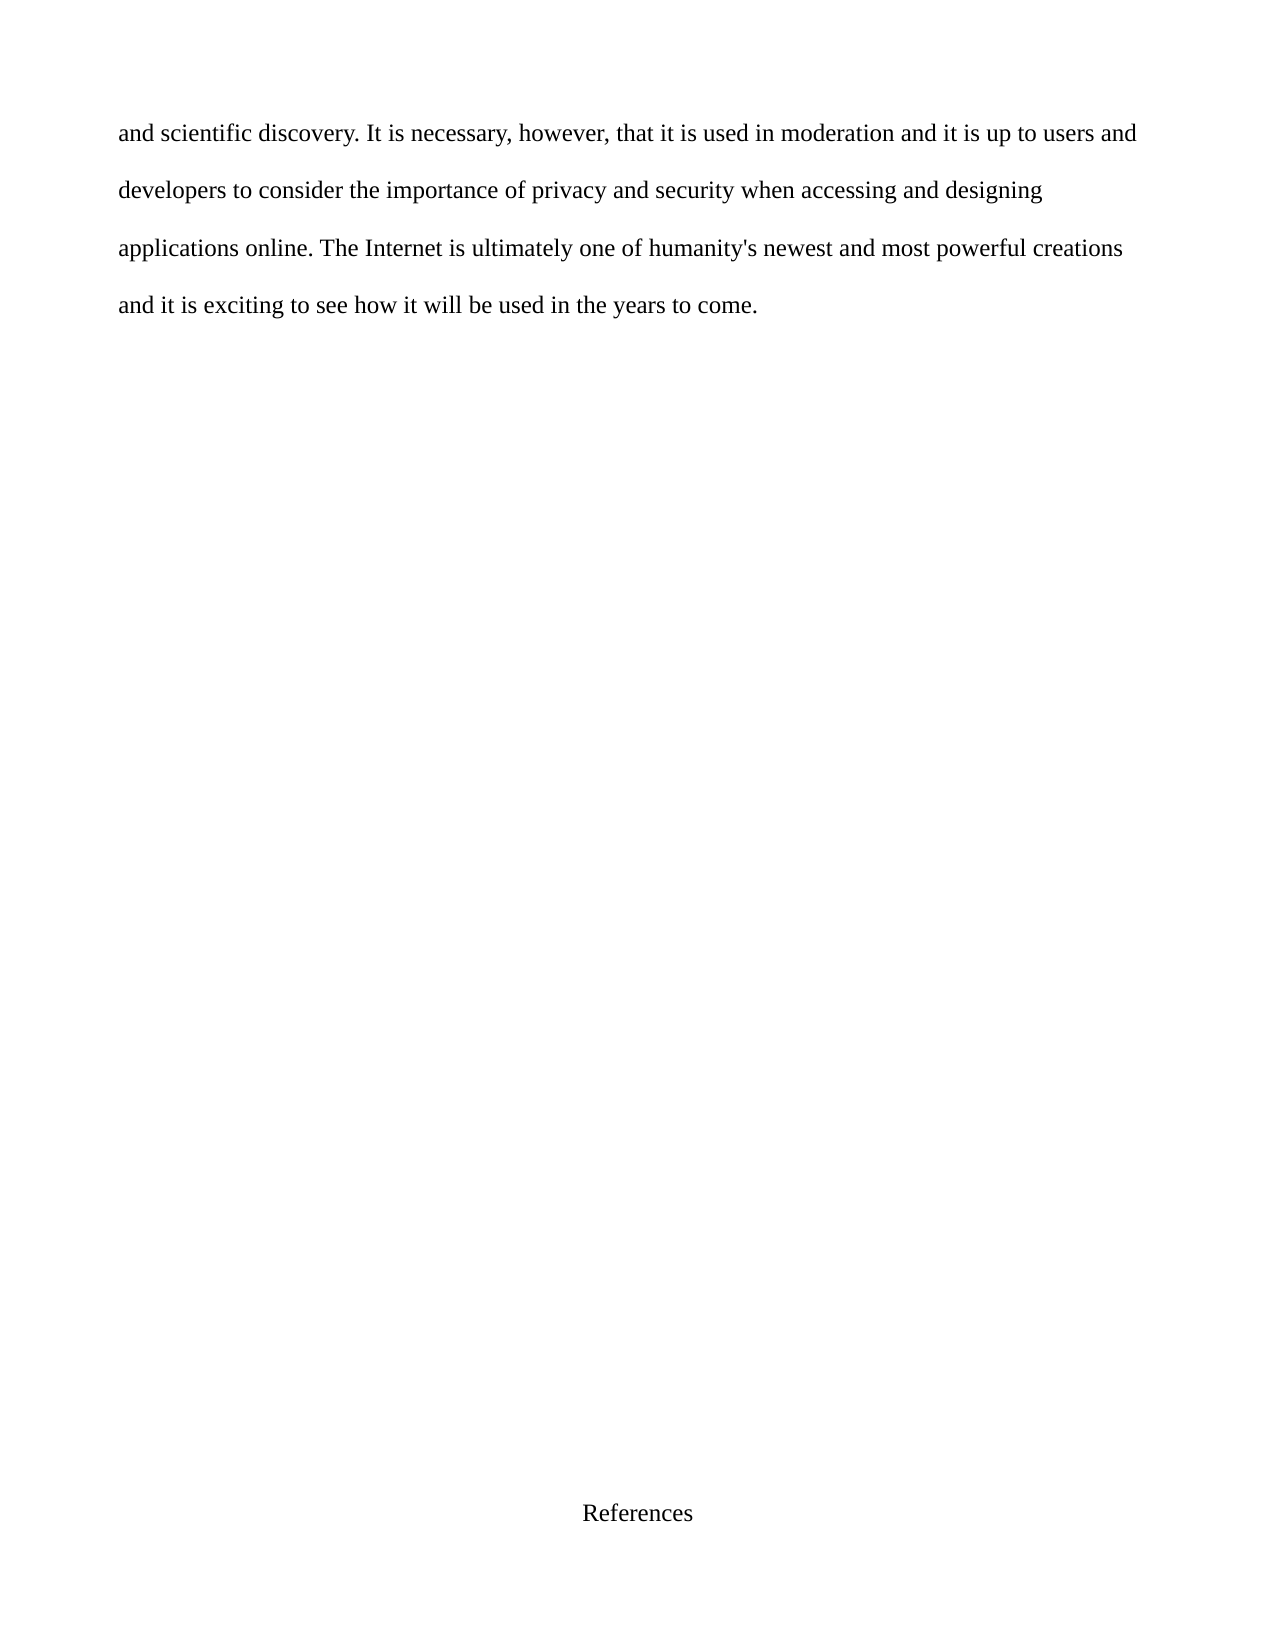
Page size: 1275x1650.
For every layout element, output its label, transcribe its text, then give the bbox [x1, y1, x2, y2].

text References [118, 1498, 1157, 1527]
text and scientific discovery. It is necessary, however, that it is used in moderation and it is up to users and developers to consider the importance of privacy and security when accessing and designing applications online. The Internet is ultimately one of humanity's newest and most powerful creations and it is exciting to see how it will be used in the years to come. [118, 118, 1157, 319]
